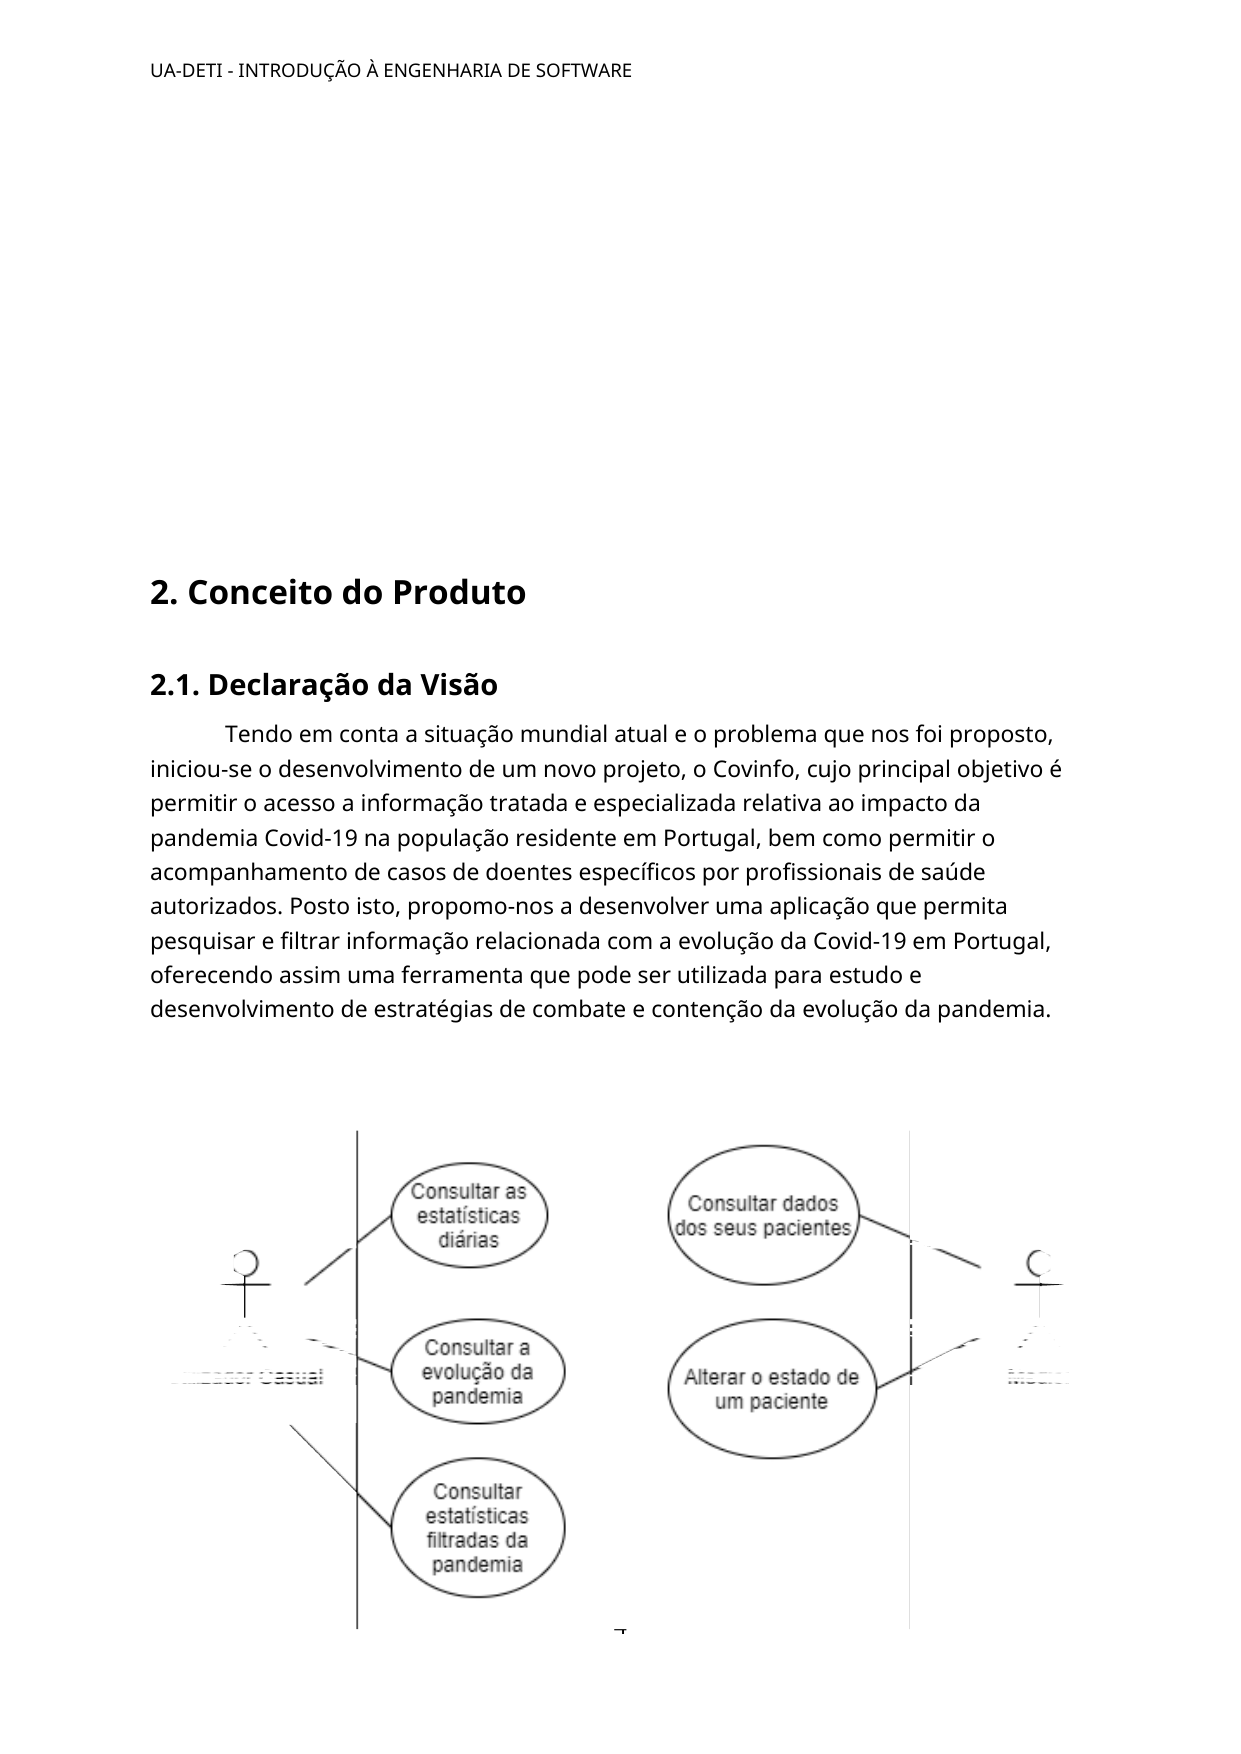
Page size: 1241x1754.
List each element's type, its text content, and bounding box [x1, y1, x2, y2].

subtitle 2. Conceito do Produto [150, 569, 1090, 614]
text Tendo em conta a situação mundial atual e o problema que nos foi proposto, iniciou-se o desenvolvimento de um novo projeto, o Covinfo, cujo principal objetivo é permitir o acesso a informação tratada e especializada relativa ao impacto da pandemia Covid-19 na população residente em Portugal, bem como permitir o acompanhamento de casos de doentes específicos por profissionais de saúde autorizados. Posto isto, propomo-nos a desenvolver uma aplicação que permita pesquisar e filtrar informação relacionada com a evolução da Covid-19 em Portugal, oferecendo assim uma ferramenta que pode ser utilizada para estudo e desenvolvimento de estratégias de combate e contenção da evolução da pandemia. [150, 718, 1090, 1025]
subtitle 2.1. Declaração da Visão [150, 664, 1090, 704]
